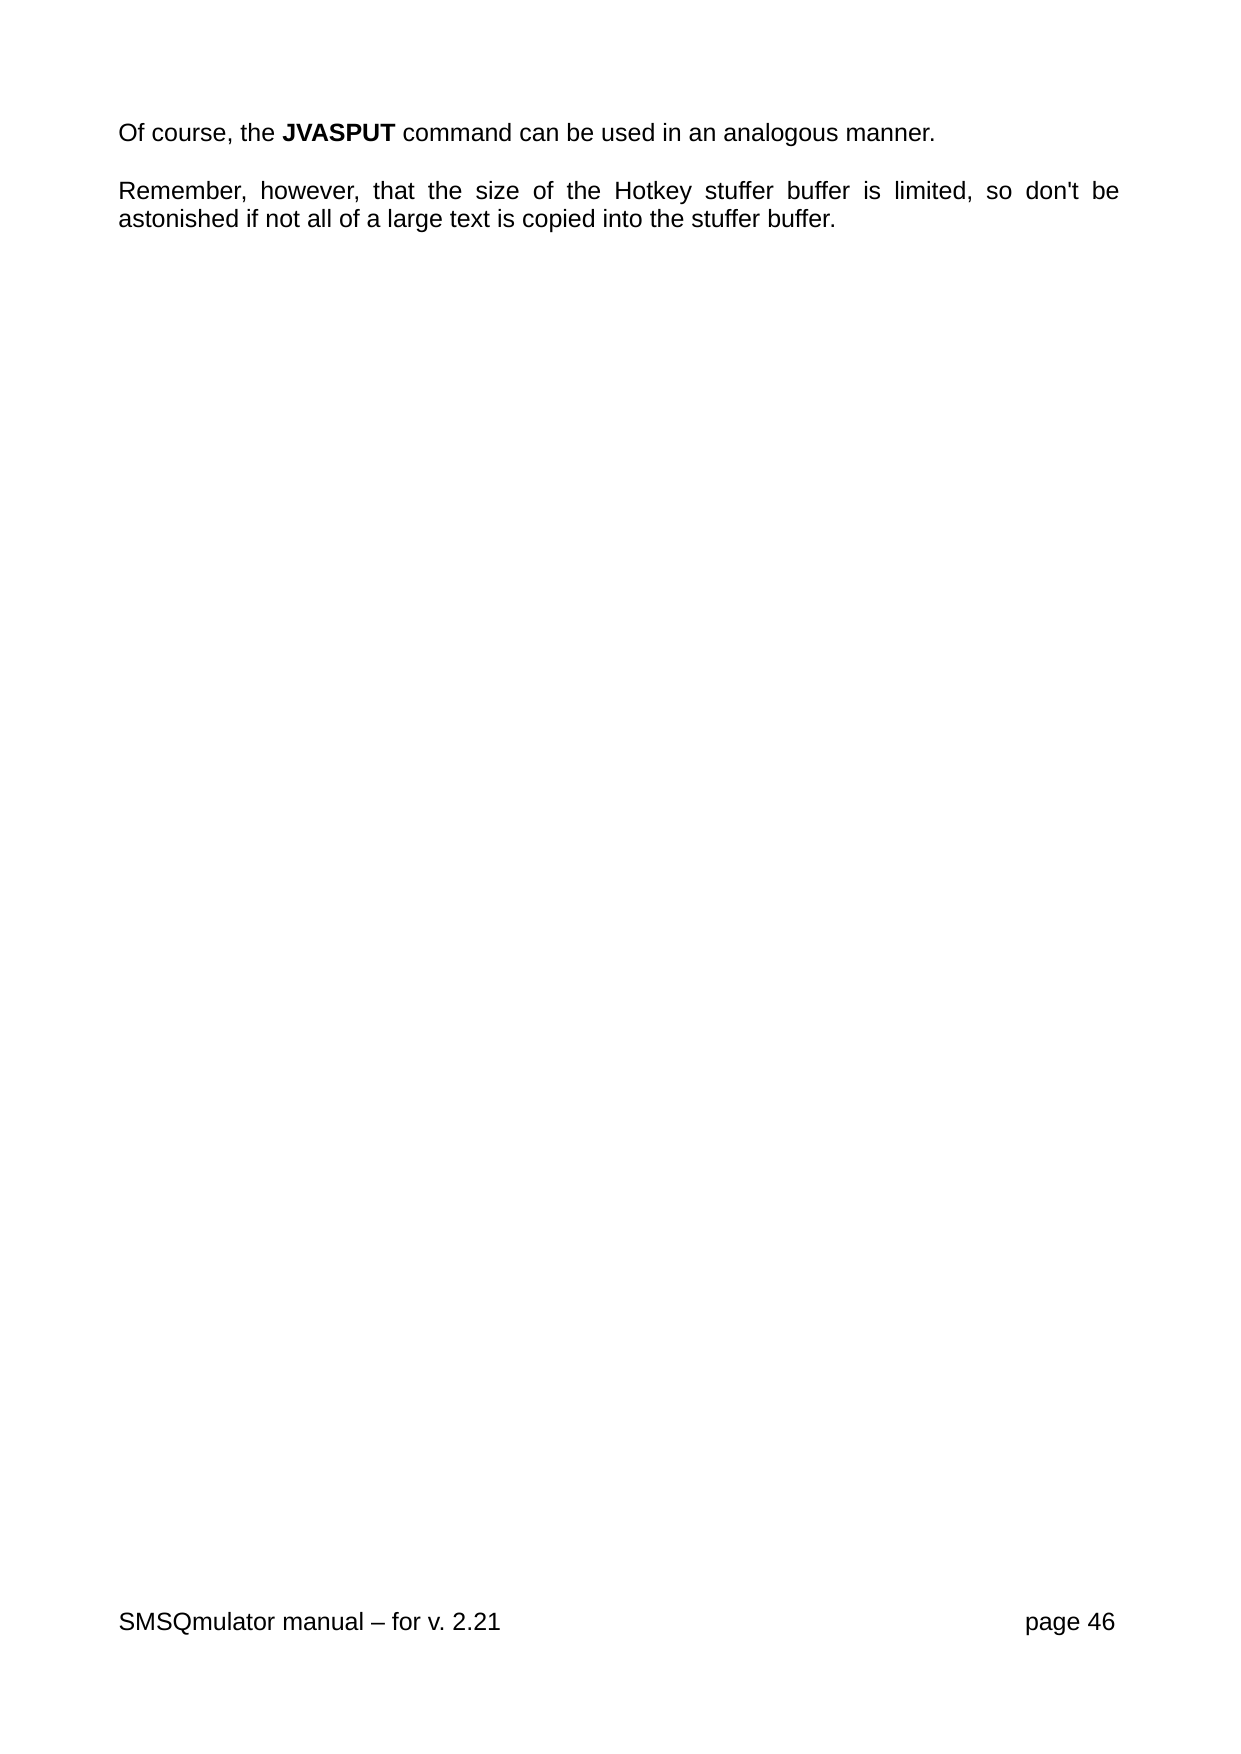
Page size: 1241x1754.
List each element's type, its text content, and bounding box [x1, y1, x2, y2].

text Of course, the JVASPUT command can be used in an analogous manner. [118, 118, 1122, 147]
text Remember, however, that the size of the Hotkey stuffer buffer is limited, so don't be astonished if not all of a large text is copied into the stuffer buffer. [118, 176, 1122, 233]
